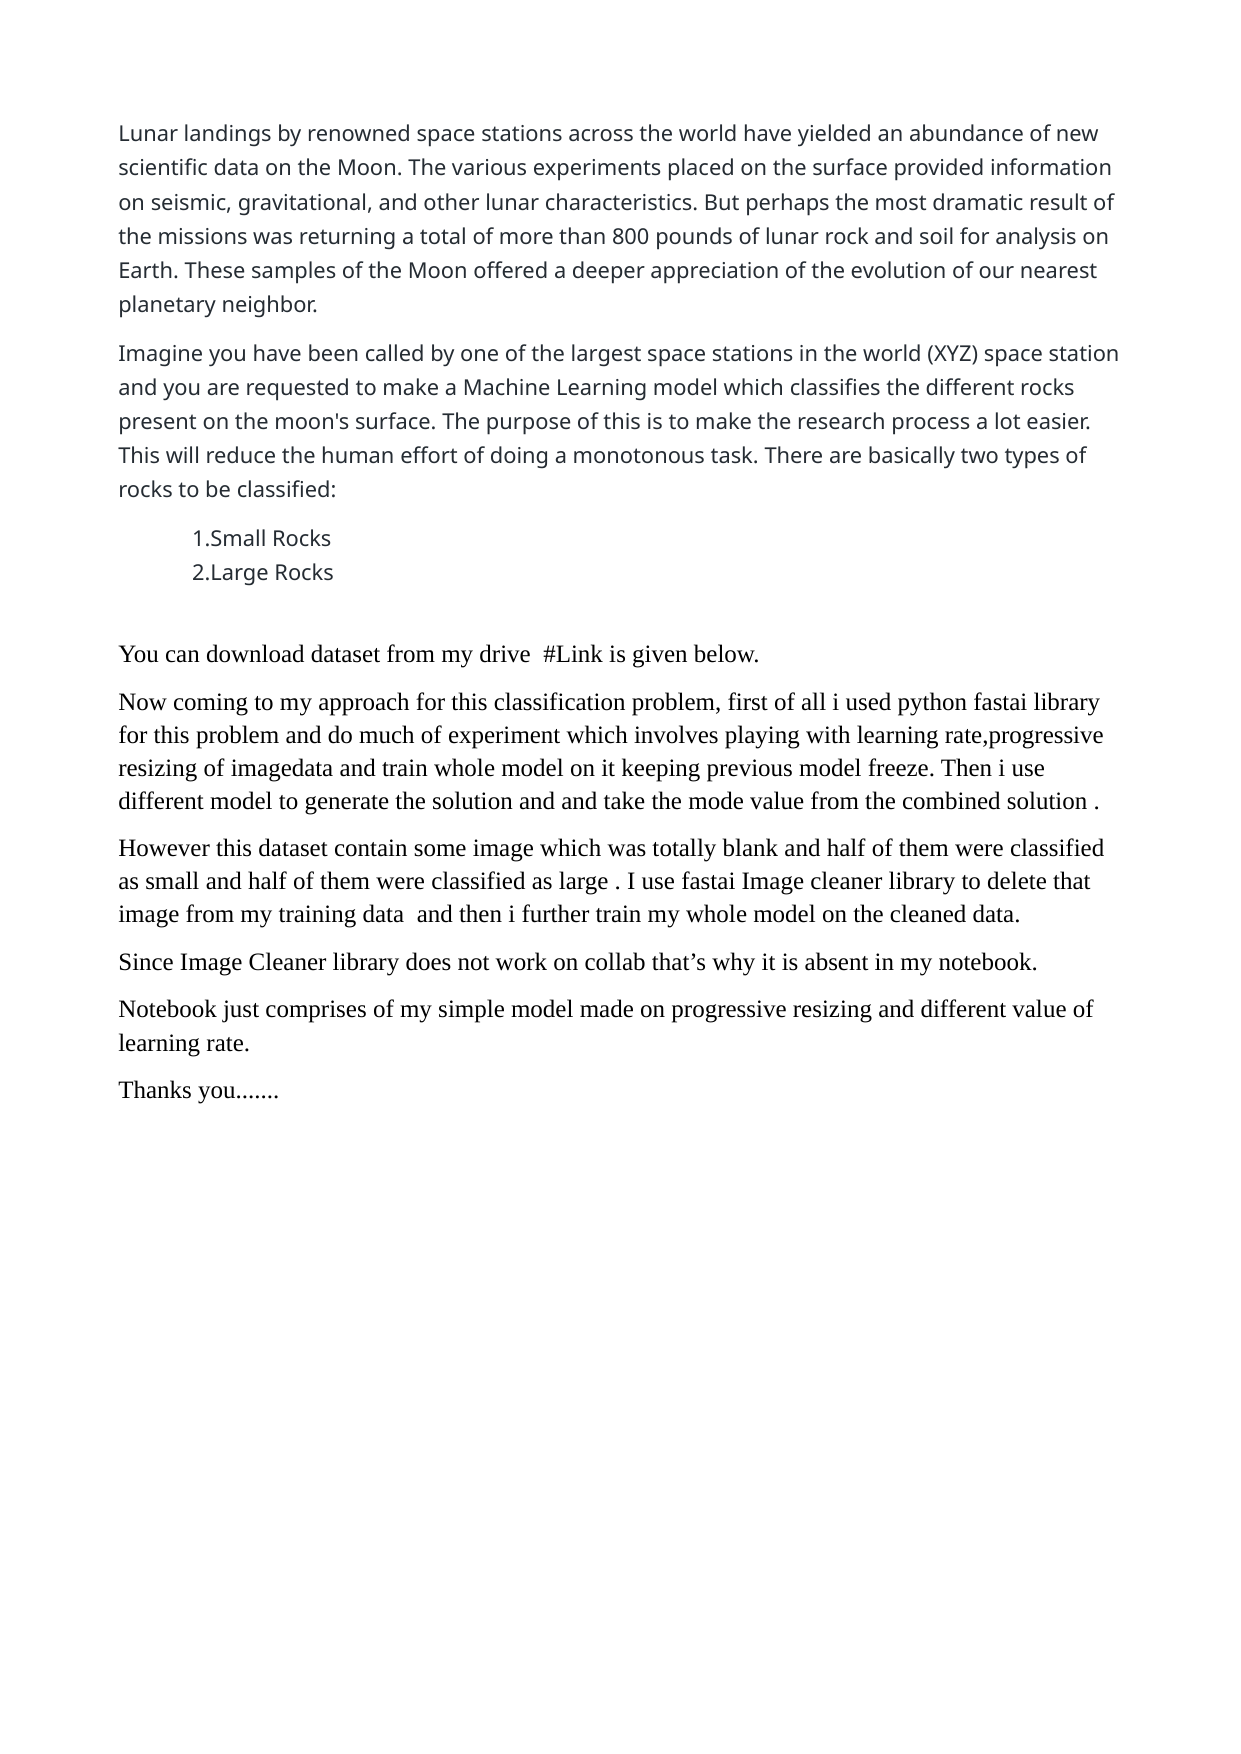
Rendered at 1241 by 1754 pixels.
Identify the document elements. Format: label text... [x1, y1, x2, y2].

text Now coming to my approach for this classification problem, first of all i used python fastai library for this problem and do much of experiment which involves playing with learning rate,progressive resizing of imagedata and train whole model on it keeping previous model freeze. Then i use different model to generate the solution and and take the mode value from the combined solution . [118, 687, 1122, 814]
list Large Rocks [118, 557, 1122, 587]
text Thanks you....... [118, 1075, 1122, 1104]
text Since Image Cleaner library does not work on collab that’s why it is absent in my notebook. [118, 947, 1122, 976]
text However this dataset contain some image which was totally blank and half of them were classified as small and half of them were classified as large . I use fastai Image cleaner library to delete that image from my training data and then i further train my whole model on the cleaned data. [118, 833, 1122, 928]
list Small Rocks [118, 523, 1122, 553]
text Notebook just comprises of my simple model made on progressive resizing and different value of learning rate. [118, 994, 1122, 1056]
text Lunar landings by renowned space stations across the world have yielded an abundance of new scientific data on the Moon. The various experiments placed on the surface provided information on seismic, gravitational, and other lunar characteristics. But perhaps the most dramatic result of the missions was returning a total of more than 800 pounds of lunar rock and soil for analysis on Earth. These samples of the Moon offered a deeper appreciation of the evolution of our nearest planetary neighbor. [118, 118, 1122, 319]
text Imagine you have been called by one of the largest space stations in the world (XYZ) space station and you are requested to make a Machine Learning model which classifies the different rocks present on the moon's surface. The purpose of this is to make the research process a lot easier. This will reduce the human effort of doing a monotonous task. There are basically two types of rocks to be classified: [118, 338, 1122, 504]
text You can download dataset from my drive #Link is given below. [118, 606, 1122, 668]
